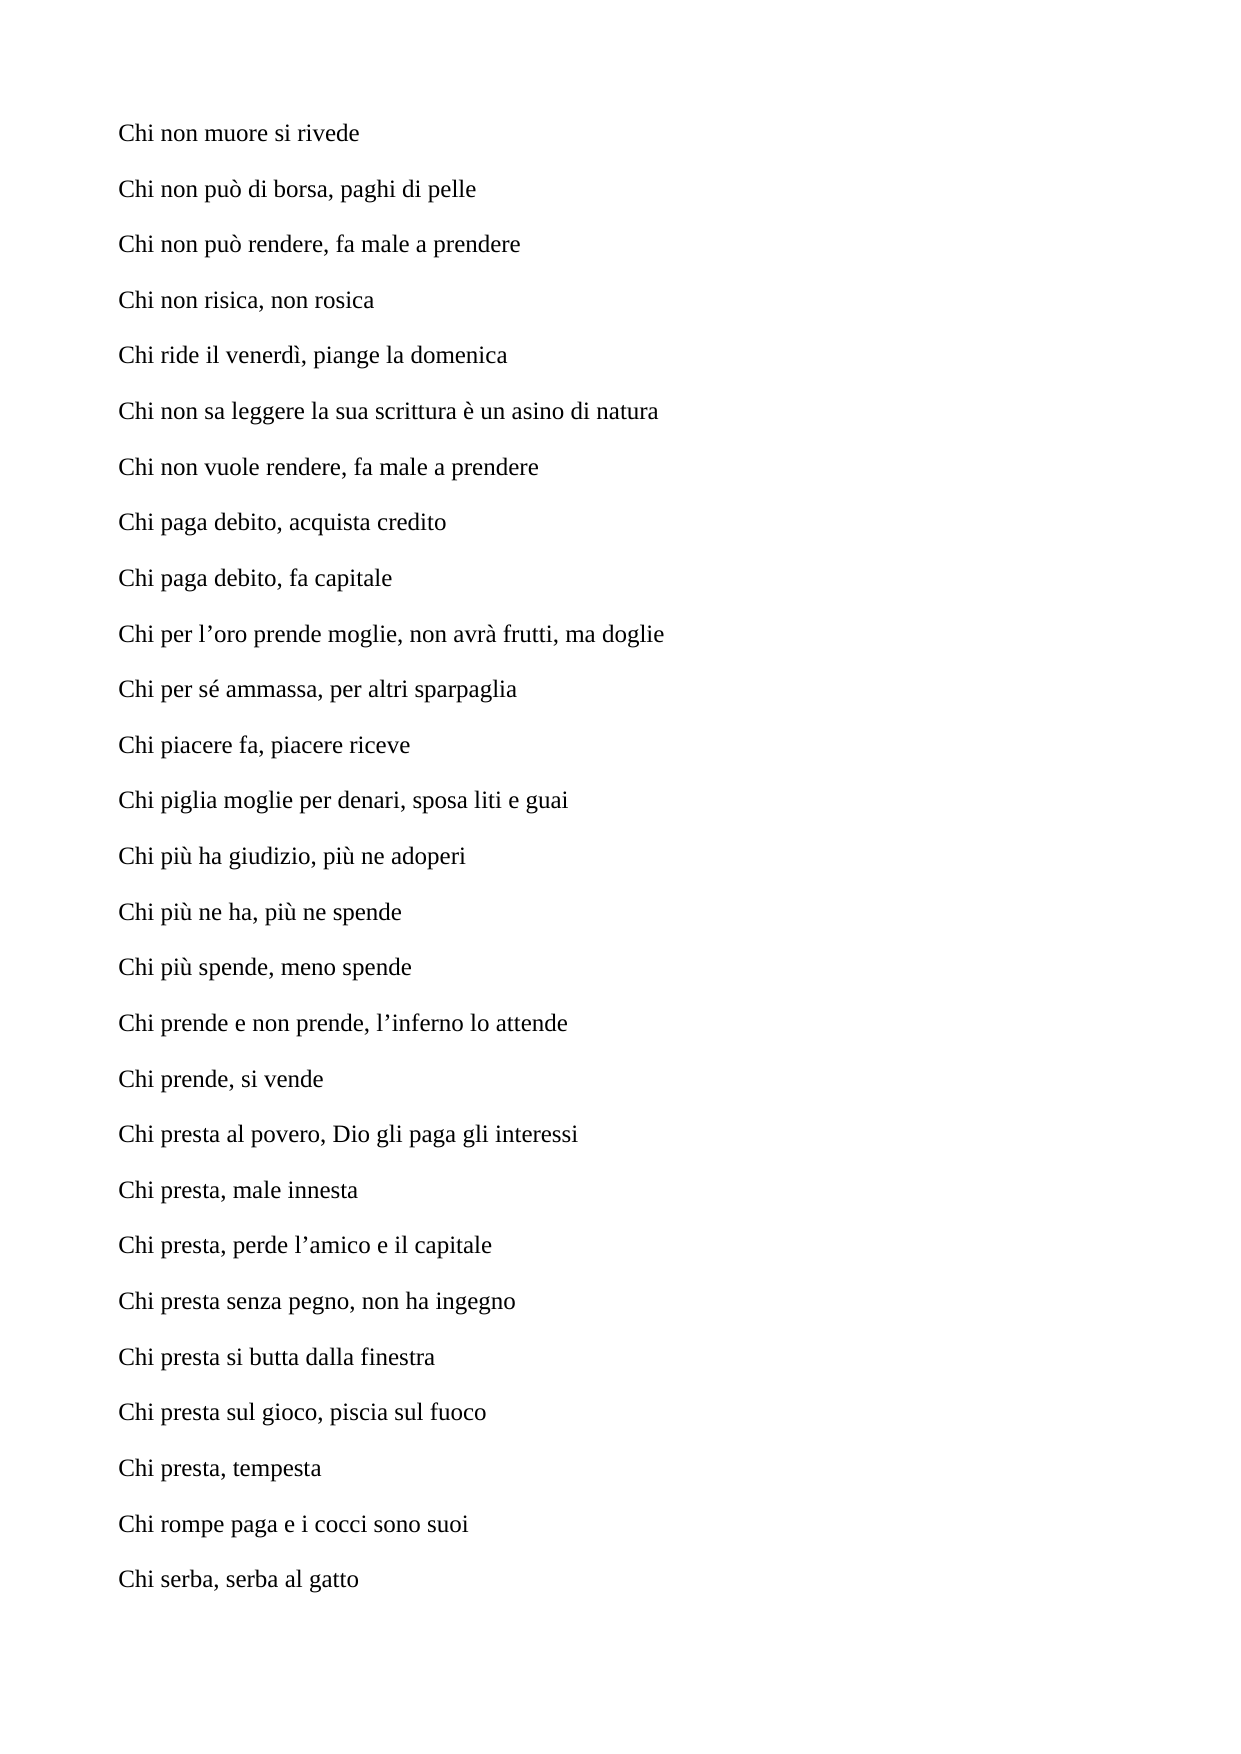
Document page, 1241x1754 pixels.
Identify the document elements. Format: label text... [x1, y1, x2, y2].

text Chi prende e non prende, l’inferno lo attende [118, 1008, 1122, 1037]
text Chi più spende, meno spende [118, 952, 1122, 981]
text Chi piglia moglie per denari, sposa liti e guai [118, 786, 1122, 814]
text Chi ride il venerdì, piange la domenica [118, 341, 1122, 369]
text Chi presta al povero, Dio gli paga gli interessi [118, 1119, 1122, 1148]
text Chi più ne ha, più ne spende [118, 897, 1122, 926]
text Chi presta senza pegno, non ha ingegno [118, 1286, 1122, 1315]
text Chi più ha giudizio, più ne adoperi [118, 841, 1122, 870]
text Chi per sé ammassa, per altri sparpaglia [118, 674, 1122, 703]
text Chi presta, male innesta [118, 1175, 1122, 1204]
text Chi presta, perde l’amico e il capitale [118, 1231, 1122, 1259]
text Chi non può di borsa, paghi di pelle [118, 174, 1122, 202]
text Chi non sa leggere la sua scrittura è un asino di natura [118, 396, 1122, 425]
text Chi presta, tempesta [118, 1453, 1122, 1482]
text Chi rompe paga e i cocci sono suoi [118, 1509, 1122, 1537]
text Chi presta sul gioco, piscia sul fuoco [118, 1397, 1122, 1426]
text Chi serba, serba al gatto [118, 1564, 1122, 1593]
text Chi paga debito, fa capitale [118, 563, 1122, 592]
text Chi prende, si vende [118, 1064, 1122, 1092]
text Chi non può rendere, fa male a prendere [118, 229, 1122, 258]
text Chi non risica, non rosica [118, 285, 1122, 314]
text Chi non vuole rendere, fa male a prendere [118, 452, 1122, 481]
text Chi piacere fa, piacere riceve [118, 730, 1122, 759]
text Chi per l’oro prende moglie, non avrà frutti, ma doglie [118, 619, 1122, 647]
text Chi presta si butta dalla finestra [118, 1342, 1122, 1371]
text Chi paga debito, acquista credito [118, 507, 1122, 536]
text Chi non muore si rivede [118, 118, 1122, 147]
